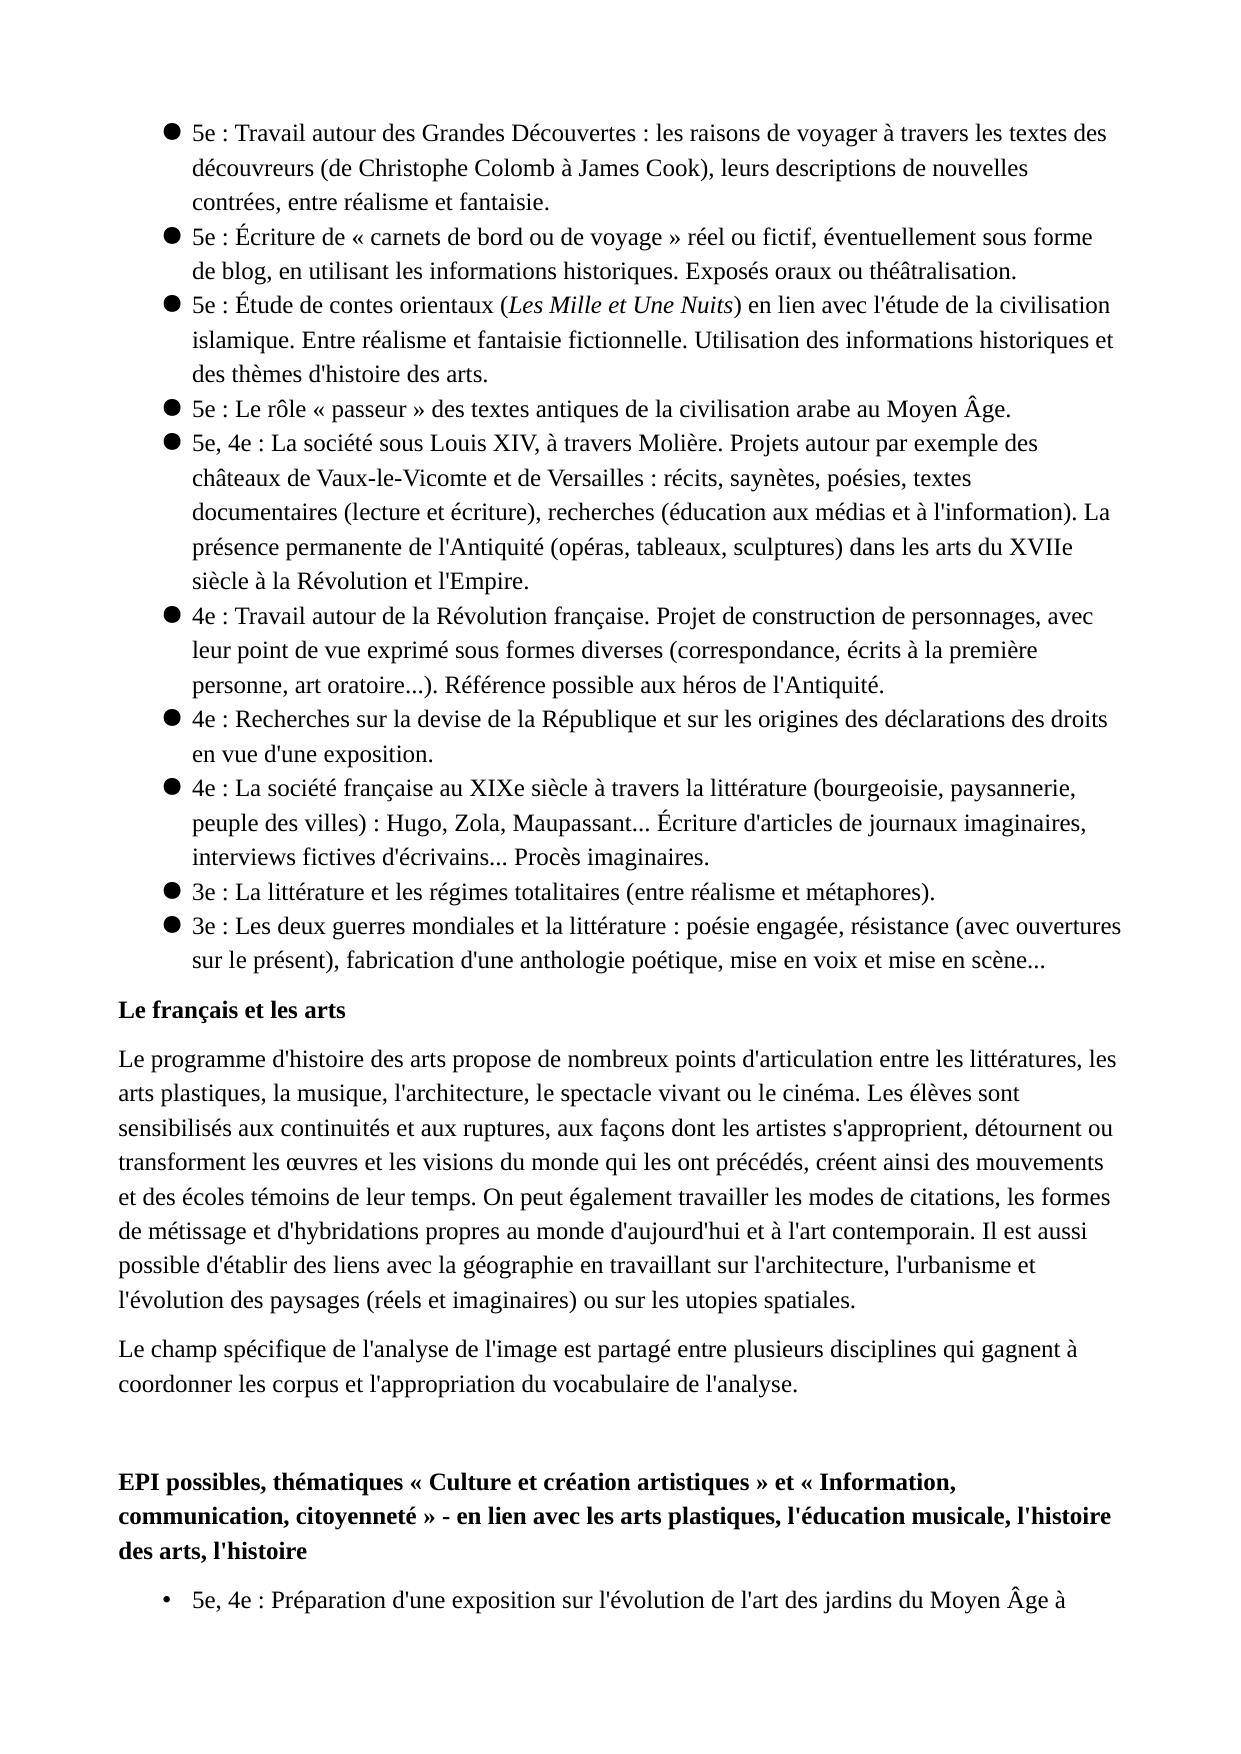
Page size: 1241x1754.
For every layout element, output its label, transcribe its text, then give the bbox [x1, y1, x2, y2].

list 3e : Les deux guerres mondiales et la littérature : poésie engagée, résistance (avec ouvertures sur le présent), fabrication d'une anthologie poétique, mise en voix et mise en scène... [162, 911, 1122, 974]
text EPI possibles, thématiques « Culture et création artistiques » et « Information, communication, citoyenneté » - en lien avec les arts plastiques, l'éducation musicale, l'histoire des arts, l'histoire [118, 1467, 1122, 1564]
list 4e : La société française au XIXe siècle à travers la littérature (bourgeoisie, paysannerie, peuple des villes) : Hugo, Zola, Maupassant... Écriture d'articles de journaux imaginaires, interviews fictives d'écrivains... Procès imaginaires. [162, 773, 1122, 871]
list 5e : Travail autour des Grandes Découvertes : les raisons de voyager à travers les textes des découvreurs (de Christophe Colomb à James Cook), leurs descriptions de nouvelles contrées, entre réalisme et fantaisie. [162, 118, 1122, 216]
text Le champ spécifique de l'analyse de l'image est partagé entre plusieurs disciplines qui gagnent à coordonner les corpus et l'appropriation du vocabulaire de l'analyse. [118, 1334, 1122, 1397]
list 5e : Écriture de « carnets de bord ou de voyage » réel ou fictif, éventuellement sous forme de blog, en utilisant les informations historiques. Exposés oraux ou théâtralisation. [162, 222, 1122, 285]
list 5e : Étude de contes orientaux (Les Mille et Une Nuits) en lien avec l'étude de la civilisation islamique. Entre réalisme et fantaisie fictionnelle. Utilisation des informations historiques et des thèmes d'histoire des arts. [162, 291, 1122, 388]
list 5e, 4e : La société sous Louis XIV, à travers Molière. Projets autour par exemple des châteaux de Vaux-le-Vicomte et de Versailles : récits, saynètes, poésies, textes documentaires (lecture et écriture), recherches (éducation aux médias et à l'information). La présence permanente de l'Antiquité (opéras, tableaux, sculptures) dans les arts du XVIIe siècle à la Révolution et l'Empire. [162, 428, 1122, 595]
text Le français et les arts [118, 995, 1122, 1023]
list 4e : Travail autour de la Révolution française. Projet de construction de personnages, avec leur point de vue exprimé sous formes diverses (correspondance, écrits à la première personne, art oratoire...). Référence possible aux héros de l'Antiquité. [162, 601, 1122, 698]
list 5e, 4e : Préparation d'une exposition sur l'évolution de l'art des jardins du Moyen Âge à [162, 1585, 1122, 1613]
list 4e : Recherches sur la devise de la République et sur les origines des déclarations des droits en vue d'une exposition. [162, 704, 1122, 767]
list 3e : La littérature et les régimes totalitaires (entre réalisme et métaphores). [162, 877, 1122, 905]
list 5e : Le rôle « passeur » des textes antiques de la civilisation arabe au Moyen Âge. [162, 394, 1122, 423]
text Le programme d'histoire des arts propose de nombreux points d'articulation entre les littératures, les arts plastiques, la musique, l'architecture, le spectacle vivant ou le cinéma. Les élèves sont sensibilisés aux continuités et aux ruptures, aux façons dont les artistes s'approprient, détournent ou transforment les œuvres et les visions du monde qui les ont précédés, créent ainsi des mouvements et des écoles témoins de leur temps. On peut également travailler les modes de citations, les formes de métissage et d'hybridations propres au monde d'aujourd'hui et à l'art contemporain. Il est aussi possible d'établir des liens avec la géographie en travaillant sur l'architecture, l'urbanisme et l'évolution des paysages (réels et imaginaires) ou sur les utopies spatiales. [118, 1044, 1122, 1314]
